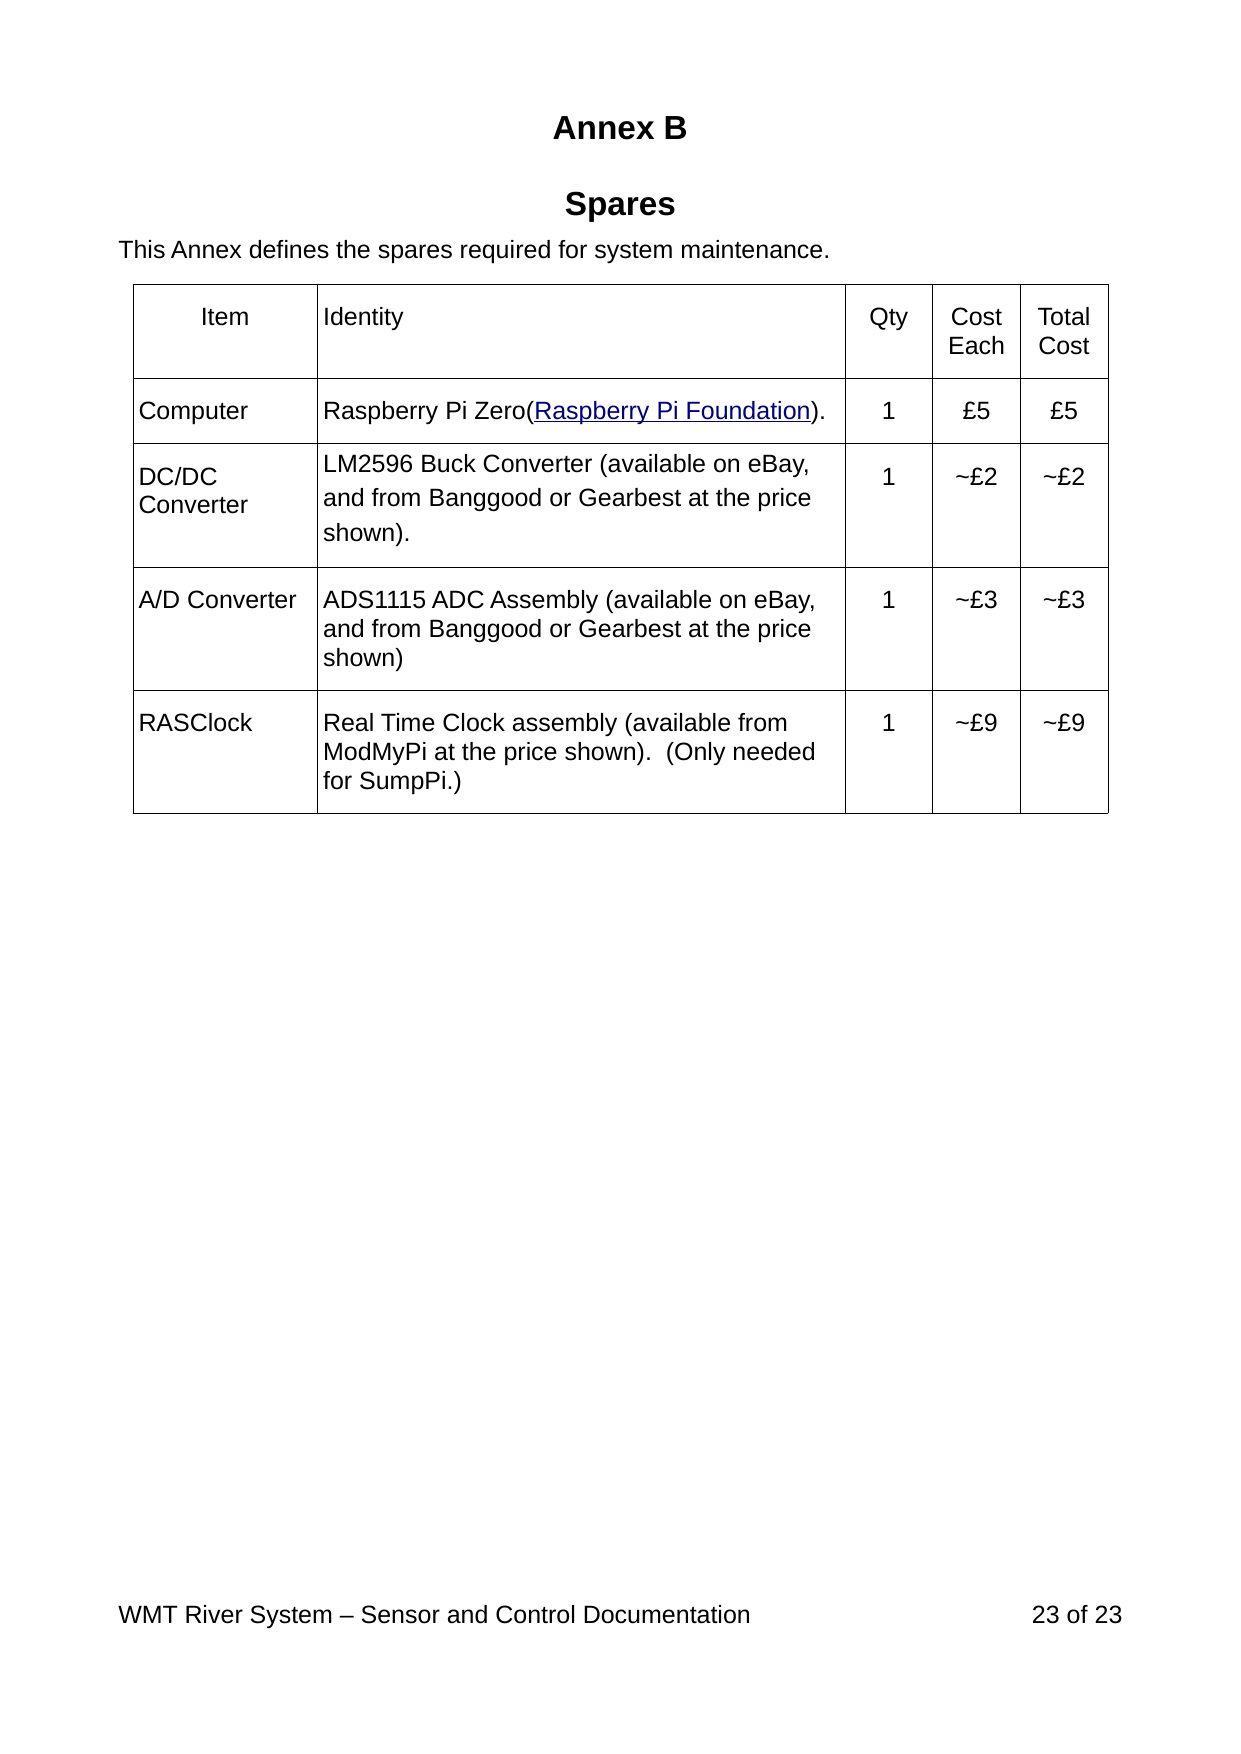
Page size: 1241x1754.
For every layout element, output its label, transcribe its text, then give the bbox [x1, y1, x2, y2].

table_cell 1 [846, 379, 932, 443]
table_cell ~£9 [933, 691, 1020, 813]
table_cell A/D Converter [134, 568, 317, 690]
table_header Qty [846, 285, 932, 378]
table_cell £5 [1021, 379, 1108, 443]
table_header Cost Each [933, 285, 1020, 378]
table_cell Real Time Clock assembly (available from ModMyPi at the price shown). (Only needed for SumpPi.) [318, 691, 845, 813]
table_header Identity [318, 285, 845, 378]
table_cell £5 [933, 379, 1020, 443]
table_header 1 [846, 444, 932, 567]
text This Annex defines the spares required for system maintenance. [118, 234, 1122, 263]
table_cell 1 [846, 691, 932, 813]
table_header Total Cost [1021, 285, 1108, 378]
table_header Item [134, 285, 317, 378]
subtitle Annex B [118, 108, 1122, 146]
table_cell ~£3 [1021, 568, 1108, 690]
table_cell 1 [846, 568, 932, 690]
subtitle Spares [118, 184, 1122, 222]
table_cell Computer [134, 379, 317, 443]
table_cell ~£3 [933, 568, 1020, 690]
table_header ~£2 [1021, 444, 1108, 567]
table_header DC/DC Converter [134, 444, 317, 567]
table_cell ADS1115 ADC Assembly (available on eBay, and from Banggood or Gearbest at the price shown) [318, 568, 845, 690]
table_cell ~£9 [1021, 691, 1108, 813]
table_header ~£2 [933, 444, 1020, 567]
table_cell Raspberry Pi Zero(Raspberry Pi Foundation). [318, 379, 845, 443]
table_header LM2596 Buck Converter (available on eBay, and from Banggood or Gearbest at the price shown). [318, 444, 845, 567]
table_cell RASClock [134, 691, 317, 813]
